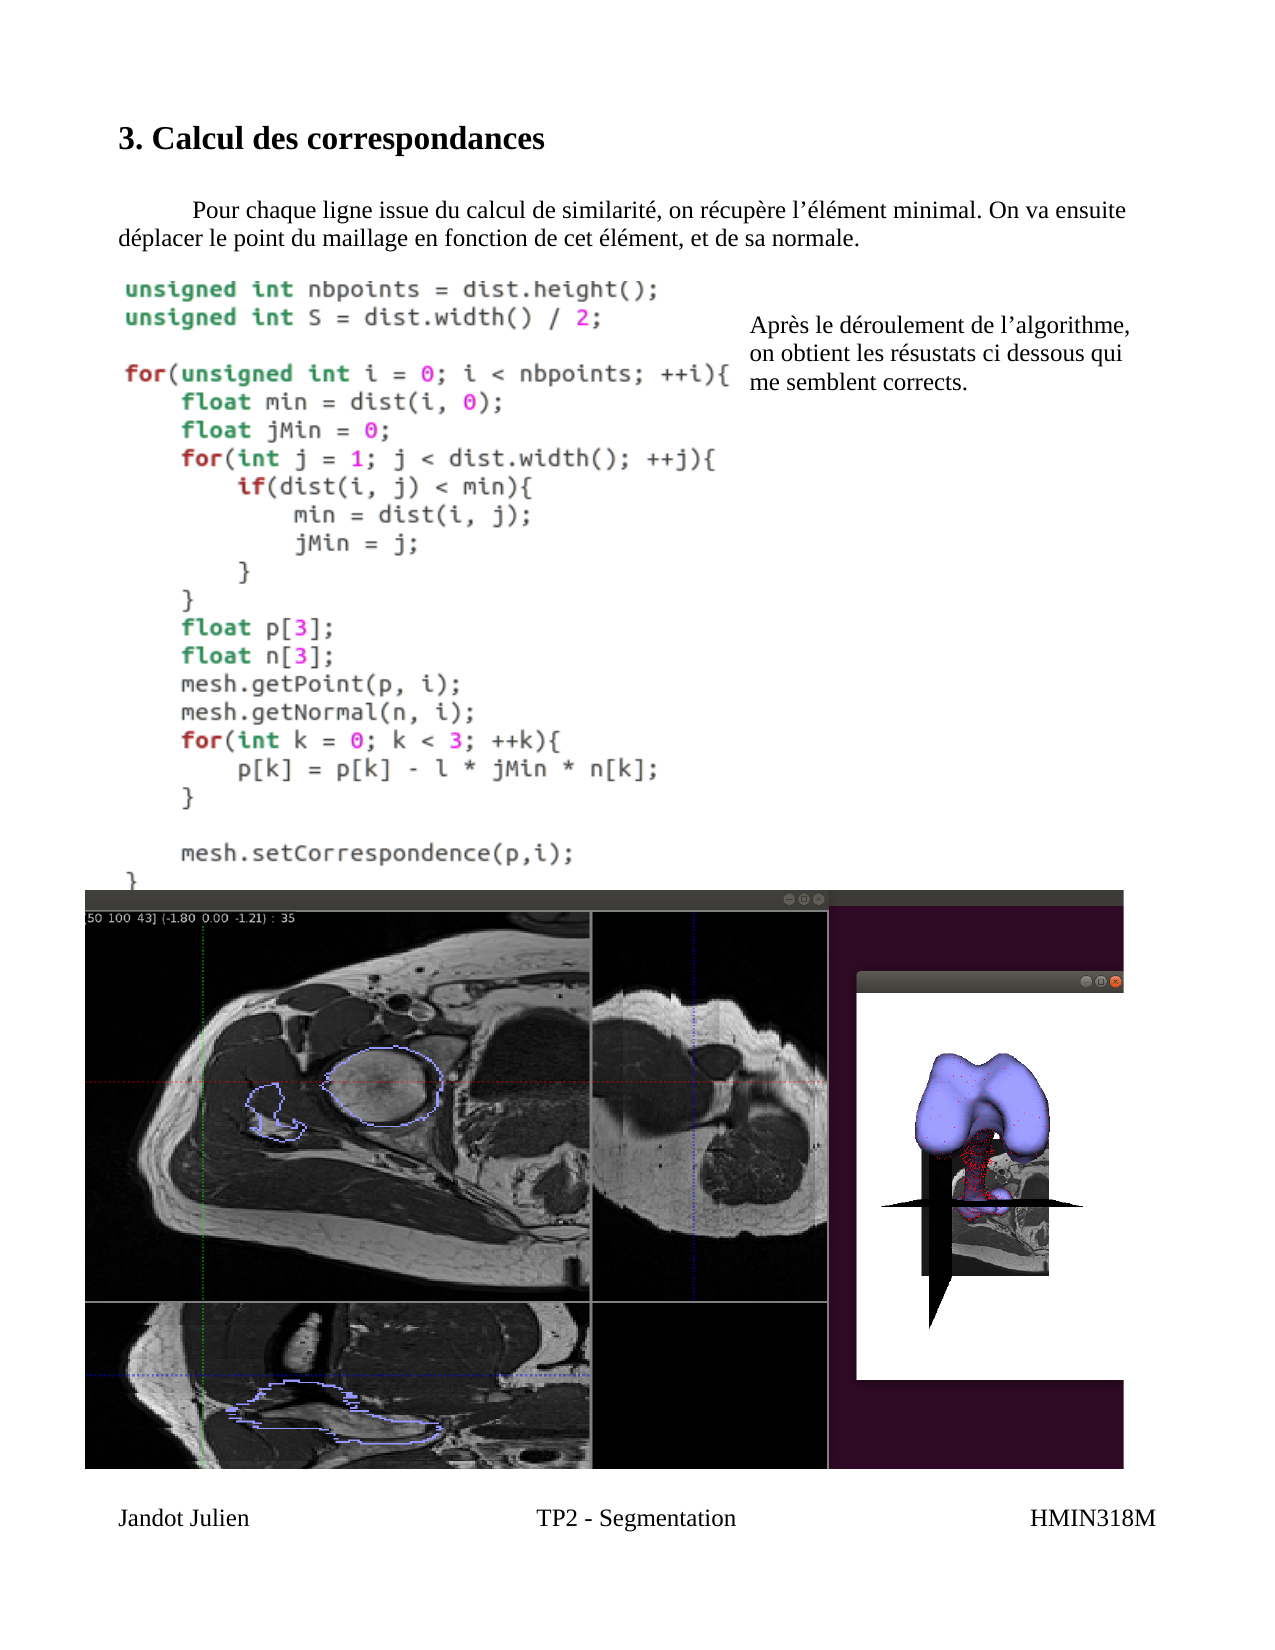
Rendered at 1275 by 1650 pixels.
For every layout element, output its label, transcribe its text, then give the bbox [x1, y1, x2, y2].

text 3. Calcul des correspondances [118, 118, 1157, 156]
text Après le déroulement de l’algorithme, on obtient les résustats ci dessous qui me semblent corrects. [750, 310, 1157, 396]
text Pour chaque ligne issue du calcul de similarité, on récupère l’élément minimal. On va ensuite déplacer le point du maillage en fonction de cet élément, et de sa normale. [118, 195, 1157, 252]
picture [85, 281, 1124, 1469]
